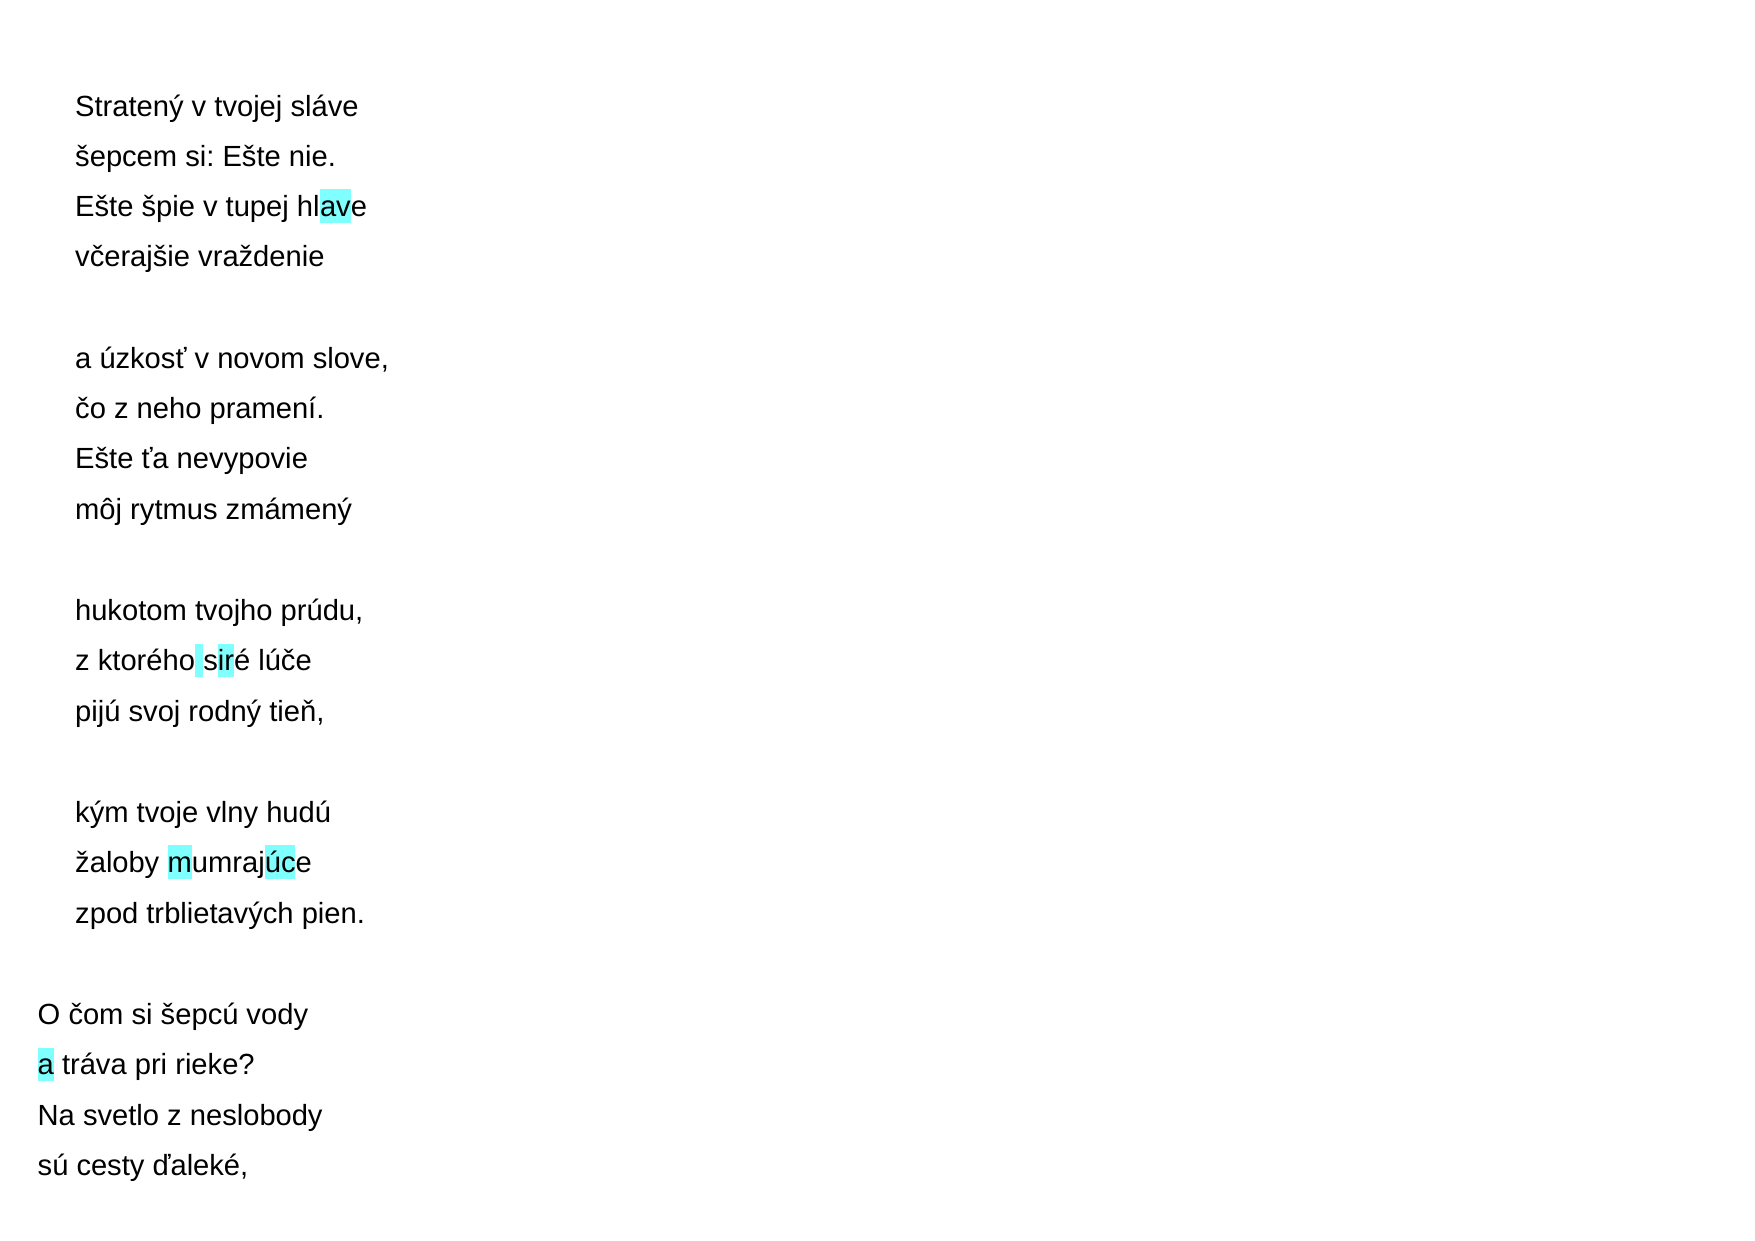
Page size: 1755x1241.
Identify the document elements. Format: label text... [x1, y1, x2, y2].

text z ktorého siré lúče [37, 643, 1148, 677]
text Ešte špie v tupej hlave [37, 189, 1148, 223]
text čo z neho pramení. [37, 391, 1148, 425]
text a úzkosť v novom slove, [37, 341, 1148, 374]
text zpod trblietavých pien. [37, 896, 1148, 929]
text žaloby mumrajúce [37, 845, 1148, 879]
text O čom si šepcú vody [37, 997, 1148, 1031]
text a tráva pri rieke? [37, 1047, 1148, 1081]
text pijú svoj rodný tieň, [37, 694, 1148, 727]
text včerajšie vraždenie [37, 239, 1148, 273]
text kým tvoje vlny hudú [37, 795, 1148, 829]
text Na svetlo z neslobody [37, 1098, 1148, 1131]
text Ešte ťa nevypovie [37, 441, 1148, 475]
text môj rytmus zmámený [37, 492, 1148, 525]
text šepcem si: Ešte nie. [37, 139, 1148, 172]
text hukotom tvojho prúdu, [37, 593, 1148, 627]
text Stratený v tvojej sláve [37, 88, 1148, 122]
text sú cesty ďaleké, [37, 1148, 1148, 1182]
